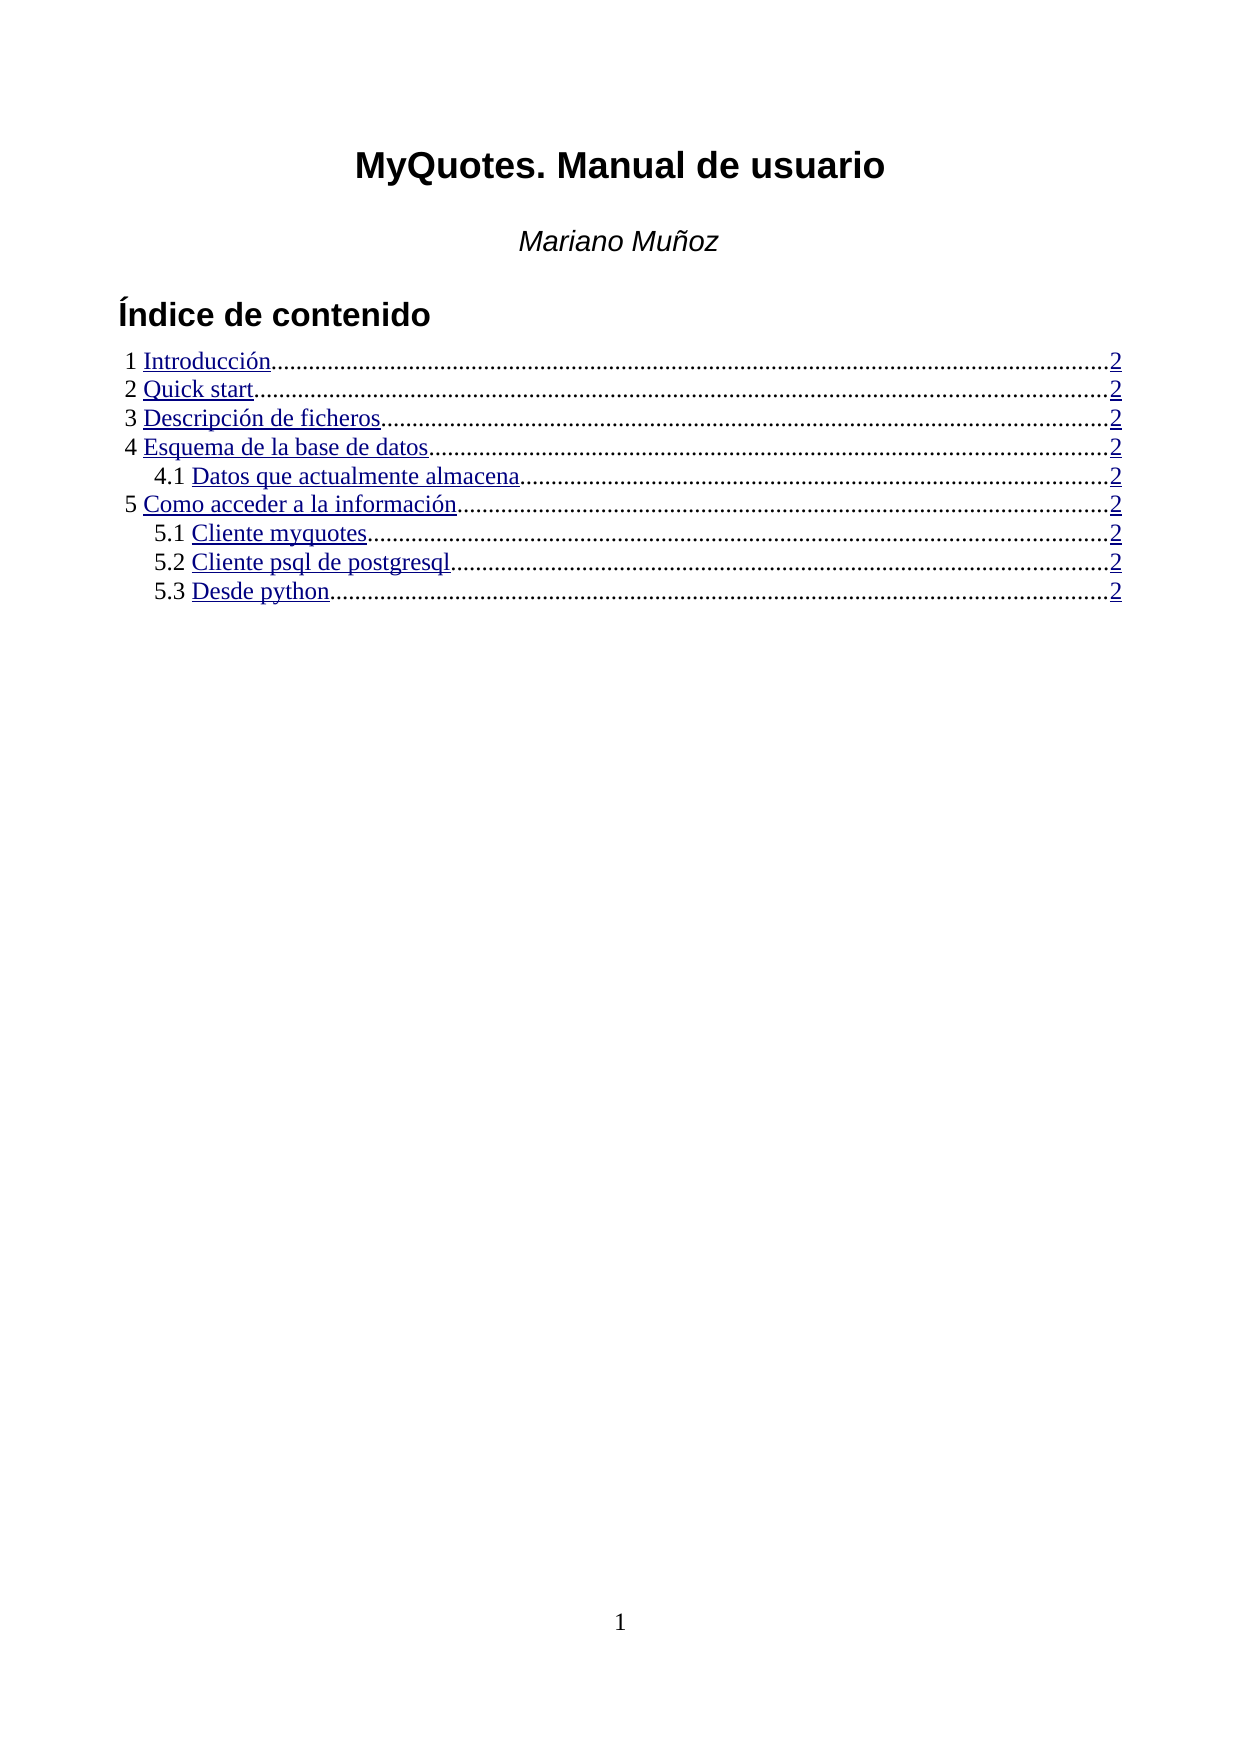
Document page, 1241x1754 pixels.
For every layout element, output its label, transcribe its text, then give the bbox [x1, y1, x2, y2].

title MyQuotes. Manual de usuario [118, 143, 1122, 186]
text 5.1 Cliente myquotes 2 [148, 518, 1122, 547]
text 5 Como acceder a la información 2 [118, 489, 1122, 518]
subtitle Mariano Muñoz [118, 224, 1122, 257]
text 1 Introducción 2 [118, 346, 1122, 374]
subtitle Índice de contenido [118, 295, 1122, 333]
text 4 Esquema de la base de datos 2 [118, 432, 1122, 461]
text 2 Quick start 2 [118, 374, 1122, 403]
text 3 Descripción de ficheros 2 [118, 403, 1122, 432]
text 4.1 Datos que actualmente almacena 2 [148, 461, 1122, 489]
text 5.2 Cliente psql de postgresql 2 [148, 547, 1122, 576]
text 5.3 Desde python 2 [148, 576, 1122, 604]
